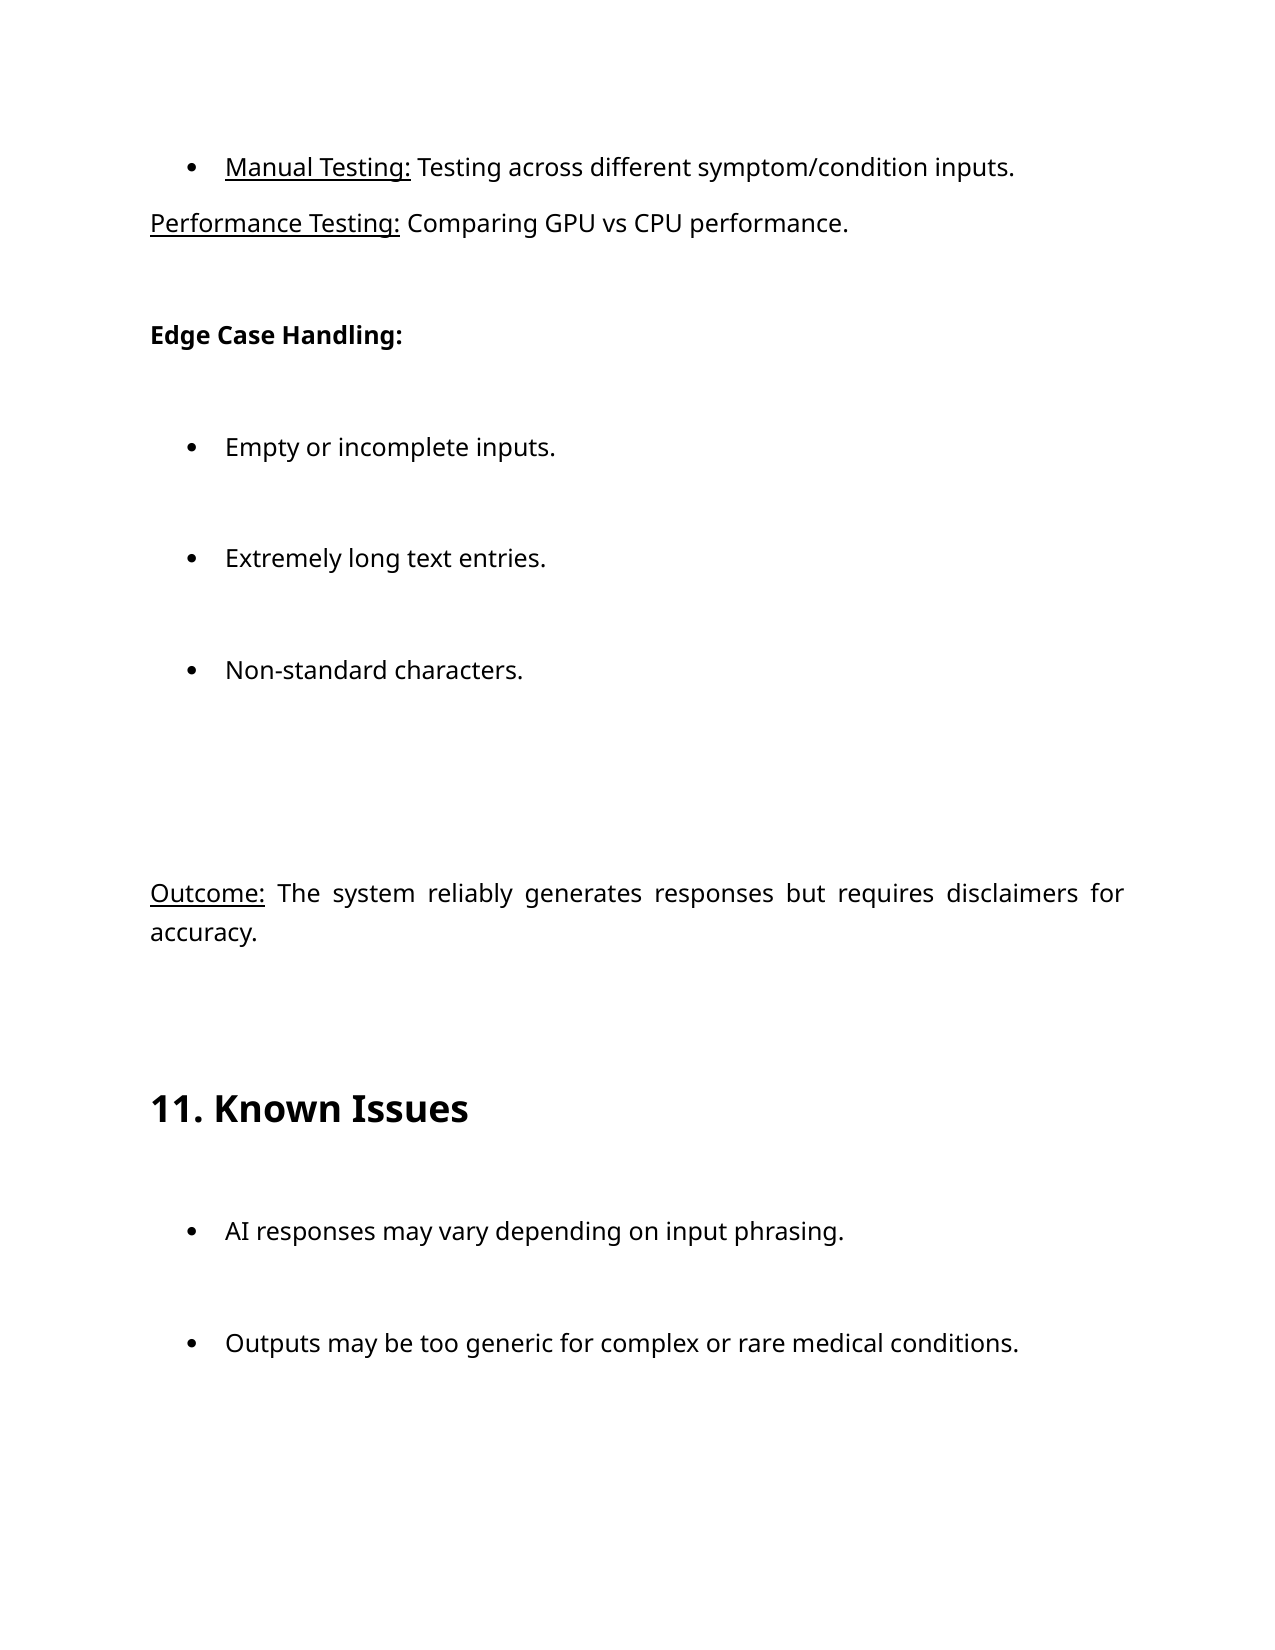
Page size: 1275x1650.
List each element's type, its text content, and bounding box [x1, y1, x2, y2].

list Manual Testing: Testing across different symptom/condition inputs. [187, 150, 1125, 184]
text 11. Known Issues [150, 1082, 1125, 1133]
list Outputs may be too generic for complex or rare medical conditions. [187, 1325, 1125, 1359]
list Empty or incomplete inputs. [187, 429, 1125, 463]
text Edge Case Handling: [150, 317, 1125, 352]
text Outcome: The system reliably generates responses but requires disclaimers for accuracy. [150, 876, 1125, 949]
list Non-standard characters. [187, 652, 1125, 687]
text Performance Testing: Comparing GPU vs CPU performance. [150, 206, 1125, 240]
list Extremely long text entries. [187, 541, 1125, 575]
list AI responses may vary depending on input phrasing. [187, 1214, 1125, 1248]
